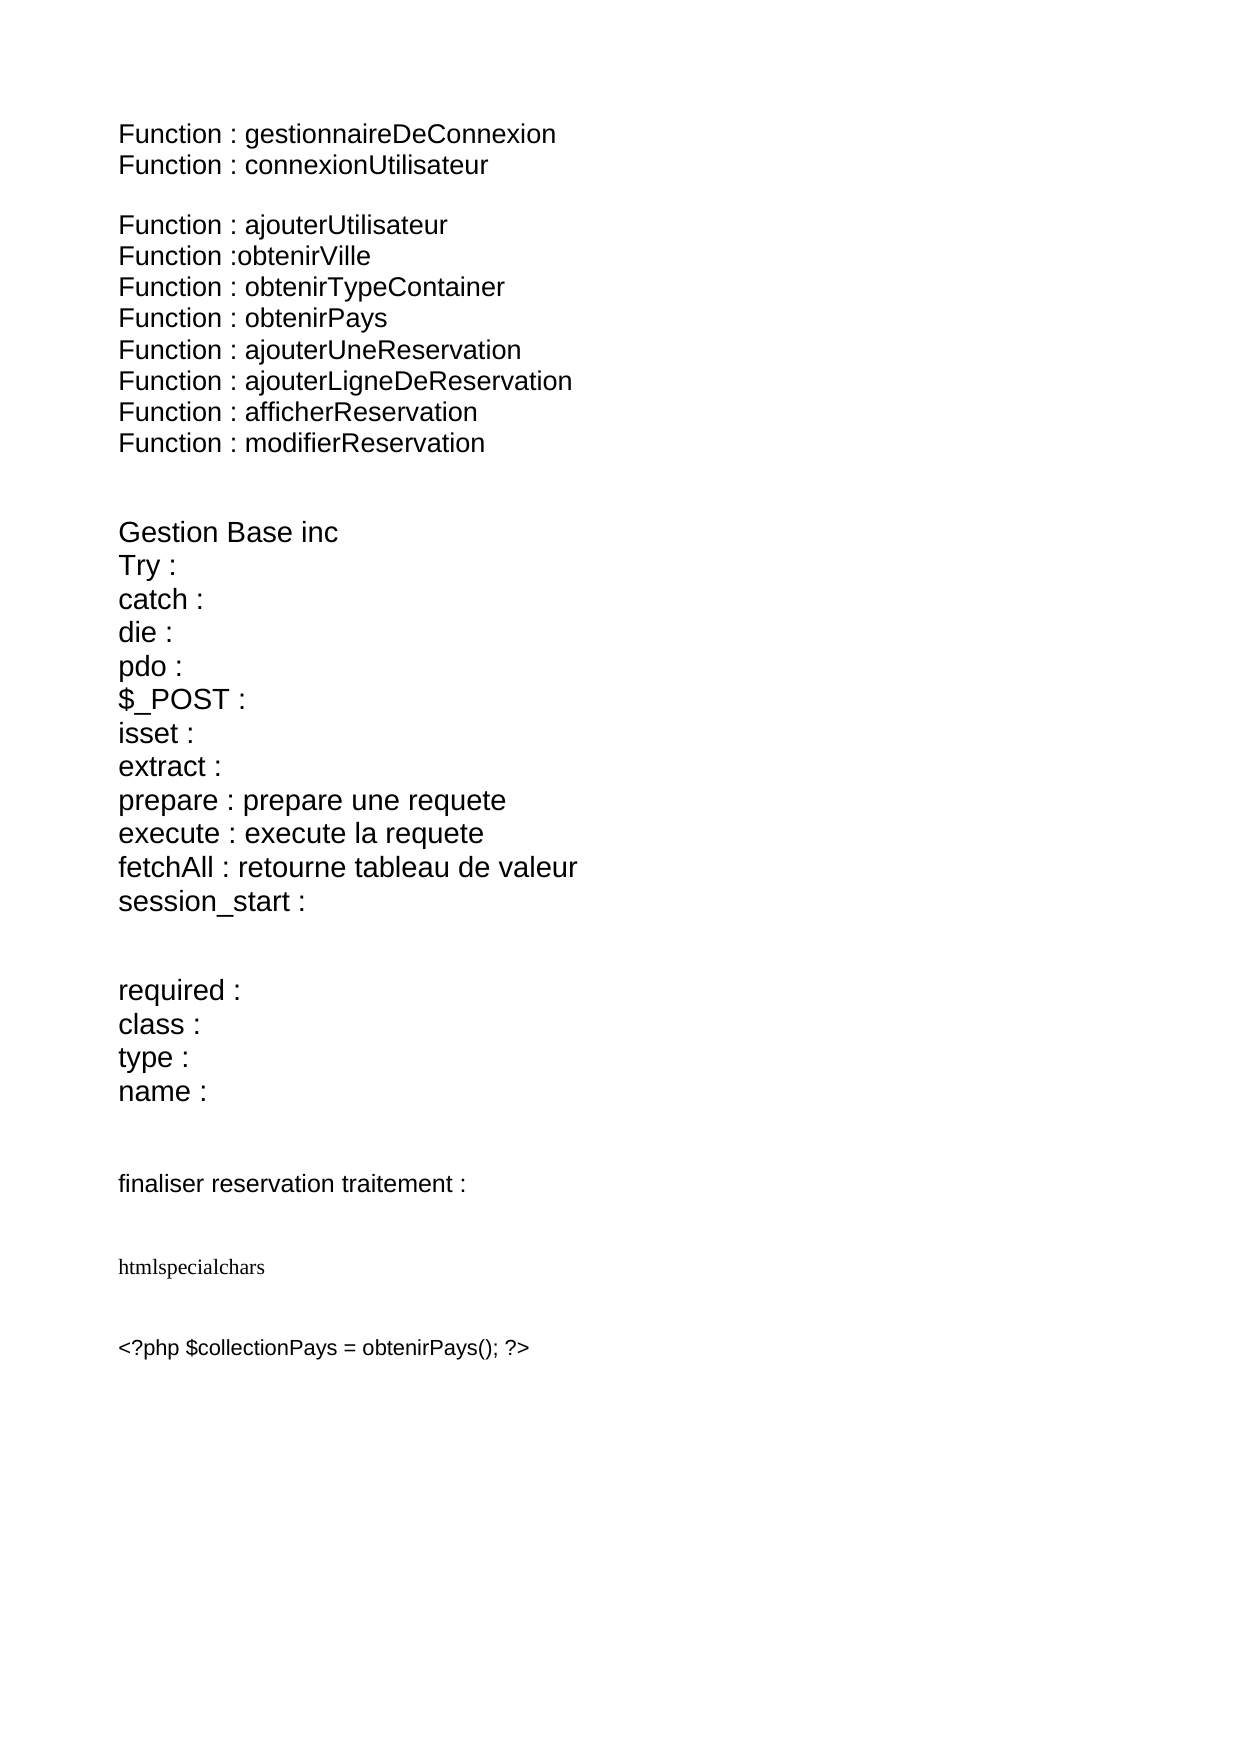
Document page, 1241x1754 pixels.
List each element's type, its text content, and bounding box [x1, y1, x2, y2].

text Function : ajouterUtilisateur [118, 209, 1122, 240]
text Function :obtenirVille [118, 240, 1122, 271]
text required : [118, 973, 1122, 1007]
text finaliser reservation traitement : [118, 1169, 1122, 1198]
text prepare : prepare une requete [118, 783, 1122, 817]
text Function : obtenirTypeContainer [118, 271, 1122, 302]
text Function : obtenirPays [118, 302, 1122, 334]
text Try : [118, 548, 1122, 582]
text Gestion Base inc [118, 515, 1122, 548]
text Function : connexionUtilisateur [118, 149, 1122, 181]
text Function : ajouterLigneDeReservation [118, 365, 1122, 396]
text class : [118, 1007, 1122, 1040]
text pdo : [118, 649, 1122, 682]
text $_POST : [118, 682, 1122, 716]
text Function : gestionnaireDeConnexion [118, 118, 1122, 149]
text die : [118, 615, 1122, 649]
text type : [118, 1040, 1122, 1074]
text isset : [118, 716, 1122, 749]
text catch : [118, 582, 1122, 615]
text session_start : [118, 884, 1122, 917]
text <?php $collectionPays = obtenirPays(); ?> [118, 1335, 1122, 1360]
text Function : ajouterUneReservation [118, 334, 1122, 365]
text htmlspecialchars [118, 1254, 1122, 1279]
text execute : execute la requete [118, 817, 1122, 850]
text name : [118, 1074, 1122, 1107]
text Function : modifierReservation [118, 427, 1122, 459]
text extract : [118, 749, 1122, 783]
text Function : afficherReservation [118, 396, 1122, 427]
text fetchAll : retourne tableau de valeur [118, 850, 1122, 884]
